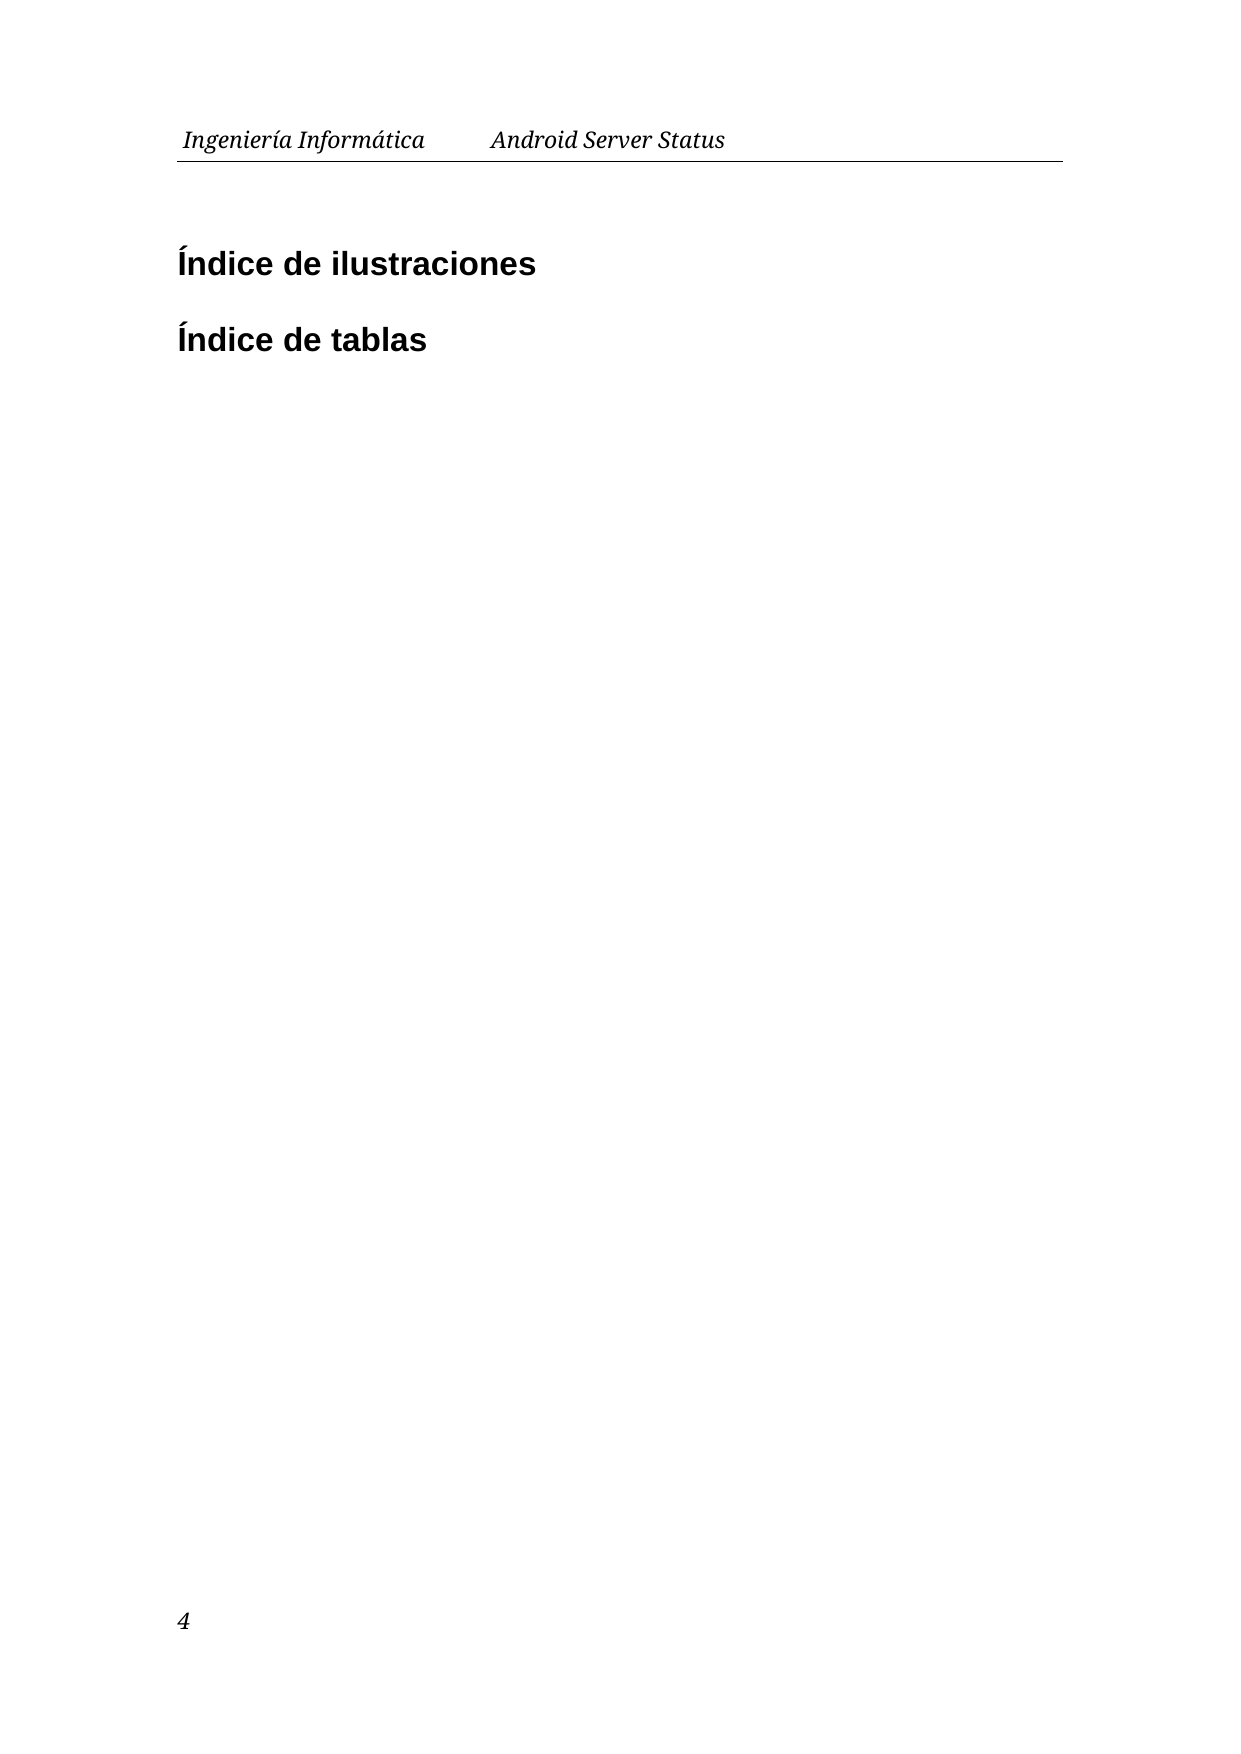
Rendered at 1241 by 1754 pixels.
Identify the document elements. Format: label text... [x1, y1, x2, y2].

subtitle Índice de tablas [177, 320, 1063, 358]
subtitle Índice de ilustraciones [177, 244, 1063, 283]
